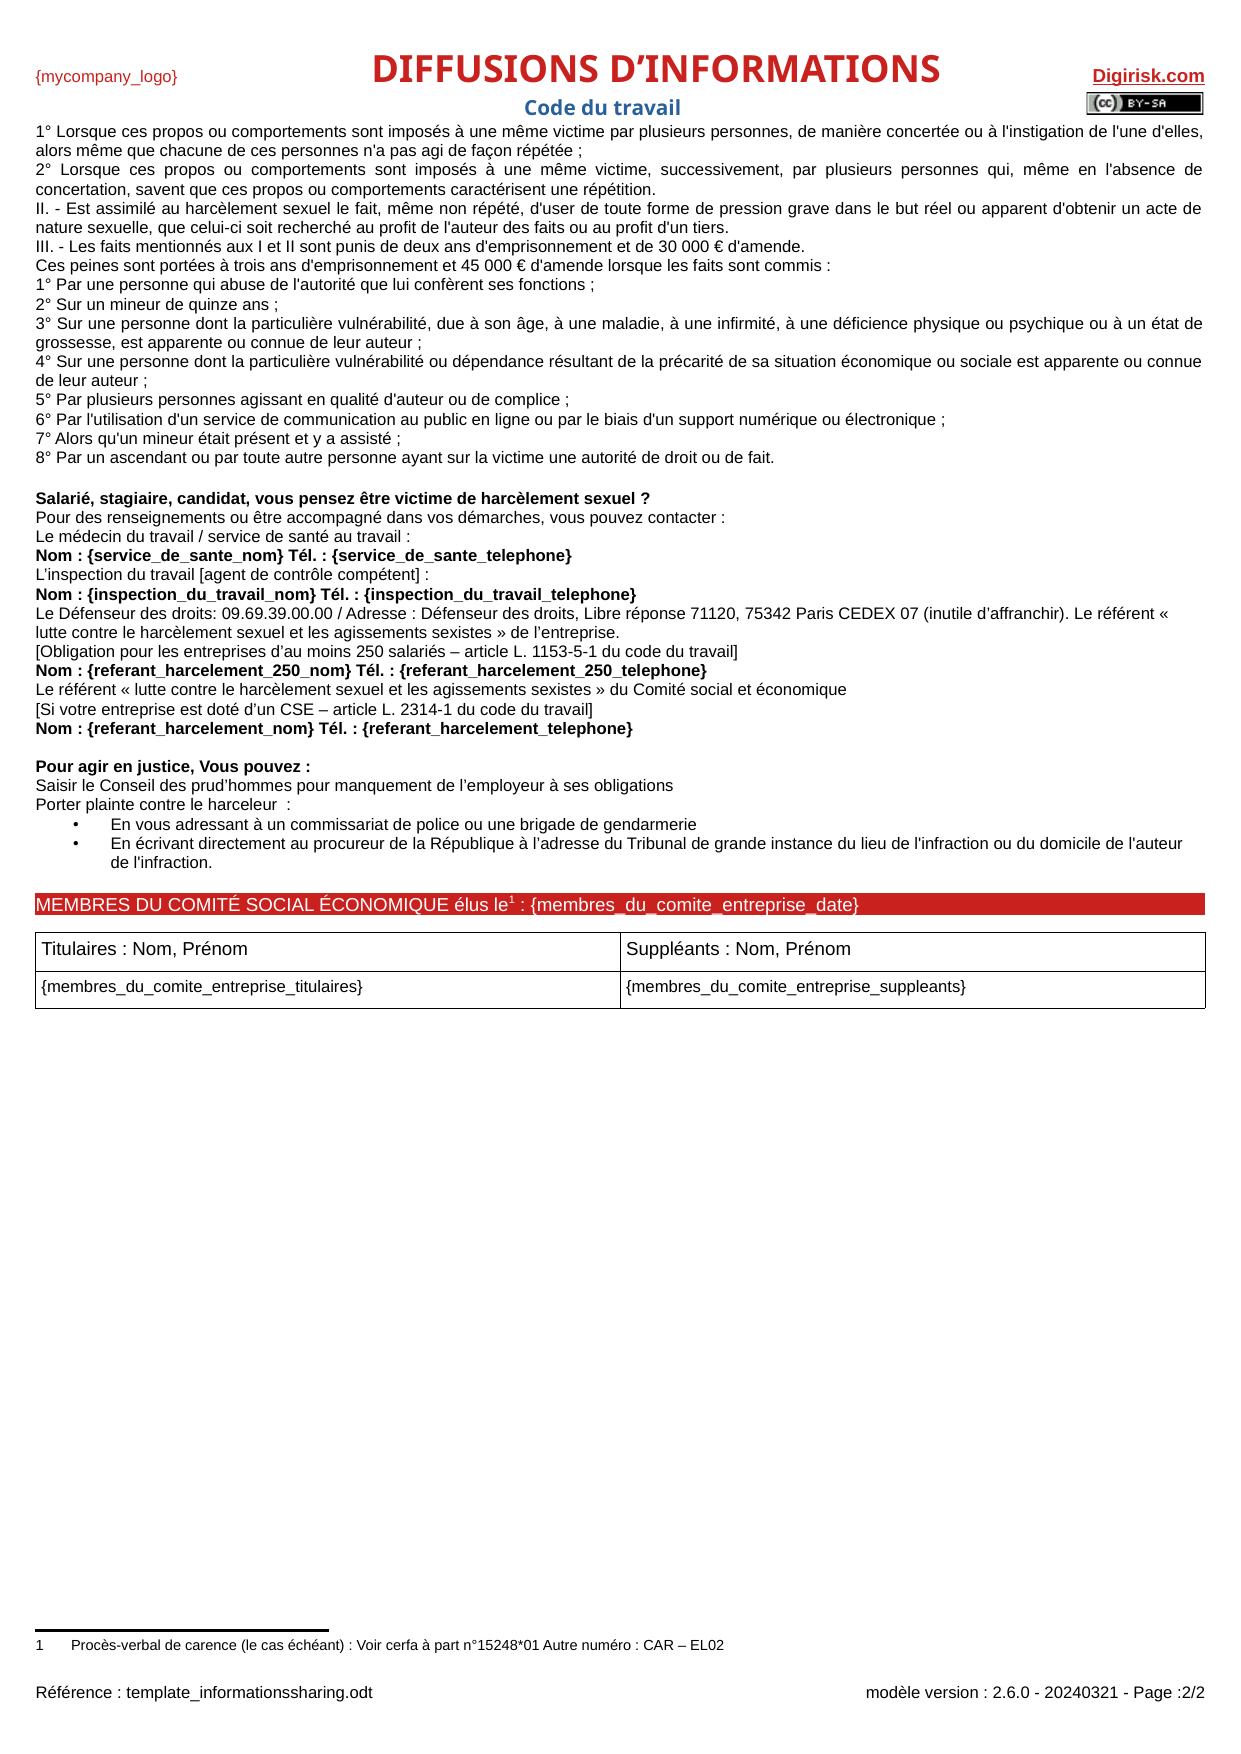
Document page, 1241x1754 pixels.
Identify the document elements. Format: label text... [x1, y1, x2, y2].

table_header Suppléants : Nom, Prénom [621, 933, 1205, 971]
text Saisir le Conseil des prud’hommes pour manquement de l’employeur à ses obligations [35, 776, 1205, 795]
text Nom : {inspection_du_travail_nom} Tél. : {inspection_du_travail_telephone} [35, 584, 1205, 603]
text 3° Sur une personne dont la particulière vulnérabilité, due à son âge, à une maladie, à une infirmité, à une déficience physique ou psychique ou à un état de grossesse, est apparente ou connue de leur auteur ; [35, 313, 1205, 352]
text Le Défenseur des droits: 09.69.39.00.00 / Adresse : Défenseur des droits, Libre réponse 71120, 75342 Paris CEDEX 07 (inutile d’affranchir). Le référent « lutte contre le harcèlement sexuel et les agissements sexistes » de l’entreprise. [35, 603, 1205, 642]
text Nom : {service_de_sante_nom} Tél. : {service_de_sante_telephone} [35, 546, 1205, 565]
text Pour agir en justice, Vous pouvez : [35, 757, 1205, 776]
table_cell {membres_du_comite_entreprise_titulaires} [36, 972, 620, 1007]
list En vous adressant à un commissariat de police ou une brigade de gendarmerie [73, 814, 1205, 833]
text 1° Lorsque ces propos ou comportements sont imposés à une même victime par plusieurs personnes, de manière concertée ou à l'instigation de l'une d'elles, alors même que chacune de ces personnes n'a pas agi de façon répétée ; [35, 122, 1205, 160]
text Ces peines sont portées à trois ans d'emprisonnement et 45 000 € d'amende lorsque les faits sont commis : [35, 256, 1205, 275]
text L’inspection du travail [agent de contrôle compétent] : [35, 565, 1205, 584]
text MEMBRES DU COMITÉ SOCIAL ÉCONOMIQUE élus le : {membres_du_comite_entreprise_date} [35, 893, 1205, 915]
text [Obligation pour les entreprises d’au moins 250 salariés – article L. 1153-5-1 du code du travail] [35, 642, 1205, 661]
text II. - Est assimilé au harcèlement sexuel le fait, même non répété, d'user de toute forme de pression grave dans le but réel ou apparent d'obtenir un acte de nature sexuelle, que celui-ci soit recherché au profit de l'auteur des faits ou au profit d'un tiers. [35, 198, 1205, 237]
text 8° Par un ascendant ou par toute autre personne ayant sur la victime une autorité de droit ou de fait. [35, 448, 1205, 467]
text 1° Par une personne qui abuse de l'autorité que lui confèrent ses fonctions ; [35, 275, 1205, 294]
list En écrivant directement au procureur de la République à l’adresse du Tribunal de grande instance du lieu de l'infraction ou du domicile de l'auteur de l'infraction. [73, 833, 1205, 872]
text Porter plainte contre le harceleur : [35, 795, 1205, 814]
text III. - Les faits mentionnés aux I et II sont punis de deux ans d'emprisonnement et de 30 000 € d'amende. [35, 237, 1205, 256]
text Nom : {referant_harcelement_nom} Tél. : {referant_harcelement_telephone} [35, 718, 1205, 738]
picture [1086, 92, 1204, 115]
text Procès-verbal de carence (le cas échéant) : Voir cerfa à part n°15248*01 Autre numéro : CAR – EL02 [35, 1637, 1205, 1653]
text 7° Alors qu'un mineur était présent et y a assisté ; [35, 428, 1205, 448]
table_cell {membres_du_comite_entreprise_suppleants} [621, 972, 1205, 1007]
text Le médecin du travail / service de santé au travail : [35, 527, 1205, 546]
text 2° Sur un mineur de quinze ans ; [35, 294, 1205, 313]
text 5° Par plusieurs personnes agissant en qualité d'auteur ou de complice ; [35, 390, 1205, 409]
text Salarié, stagiaire, candidat, vous pensez être victime de harcèlement sexuel ? [35, 488, 1205, 508]
text Le référent « lutte contre le harcèlement sexuel et les agissements sexistes » du Comité social et économique [35, 680, 1205, 699]
text Pour des renseignements ou être accompagné dans vos démarches, vous pouvez contacter : [35, 508, 1205, 527]
text [Si votre entreprise est doté d’un CSE – article L. 2314-1 du code du travail] [35, 699, 1205, 718]
text 4° Sur une personne dont la particulière vulnérabilité ou dépendance résultant de la précarité de sa situation économique ou sociale est apparente ou connue de leur auteur ; [35, 352, 1205, 390]
table_header Titulaires : Nom, Prénom [36, 933, 620, 971]
text Nom : {referant_harcelement_250_nom} Tél. : {referant_harcelement_250_telephone} [35, 661, 1205, 680]
text 6° Par l'utilisation d'un service de communication au public en ligne ou par le biais d'un support numérique ou électronique ; [35, 409, 1205, 428]
text 2° Lorsque ces propos ou comportements sont imposés à une même victime, successivement, par plusieurs personnes qui, même en l'absence de concertation, savent que ces propos ou comportements caractérisent une répétition. [35, 160, 1205, 198]
